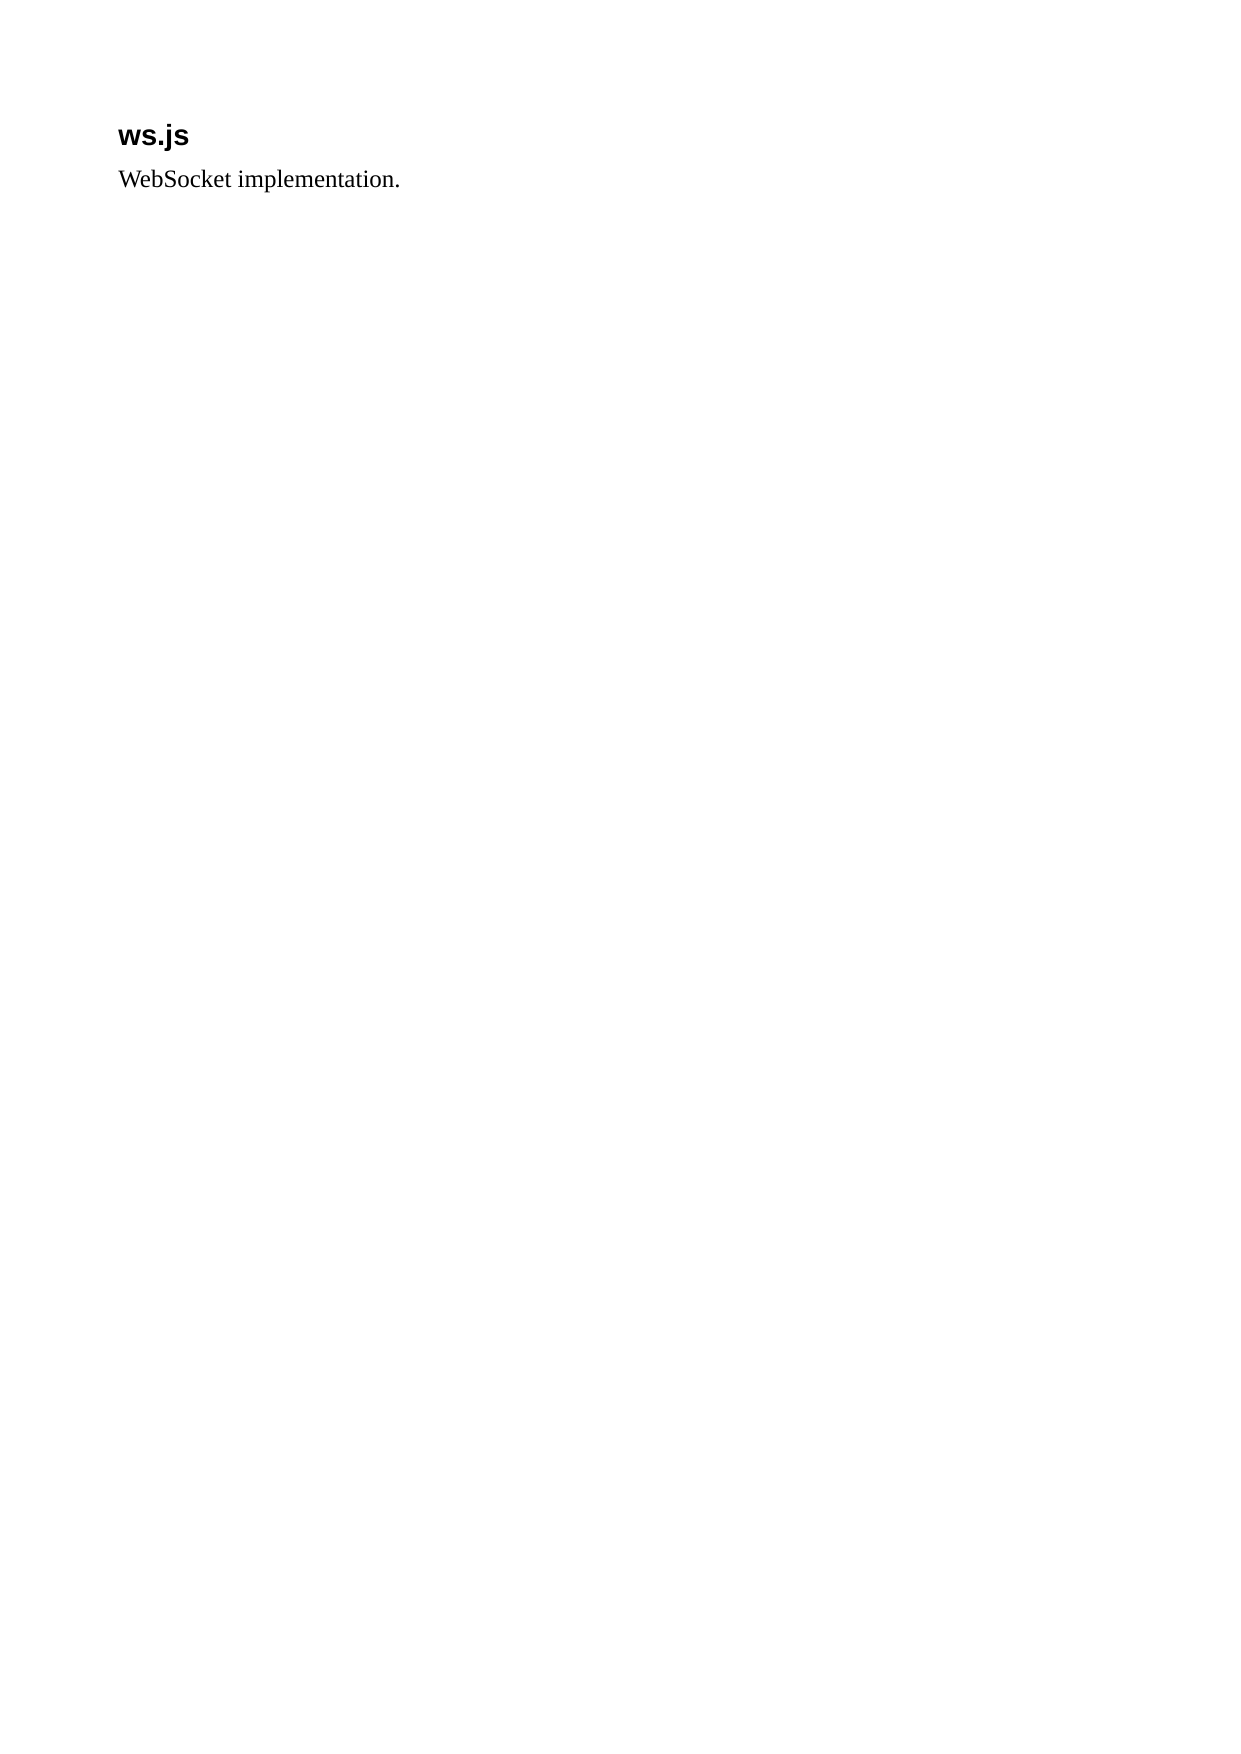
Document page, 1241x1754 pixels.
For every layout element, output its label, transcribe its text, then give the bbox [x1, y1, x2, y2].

text WebSocket implementation. [118, 164, 1122, 193]
subtitle ws.js [118, 118, 1122, 152]
